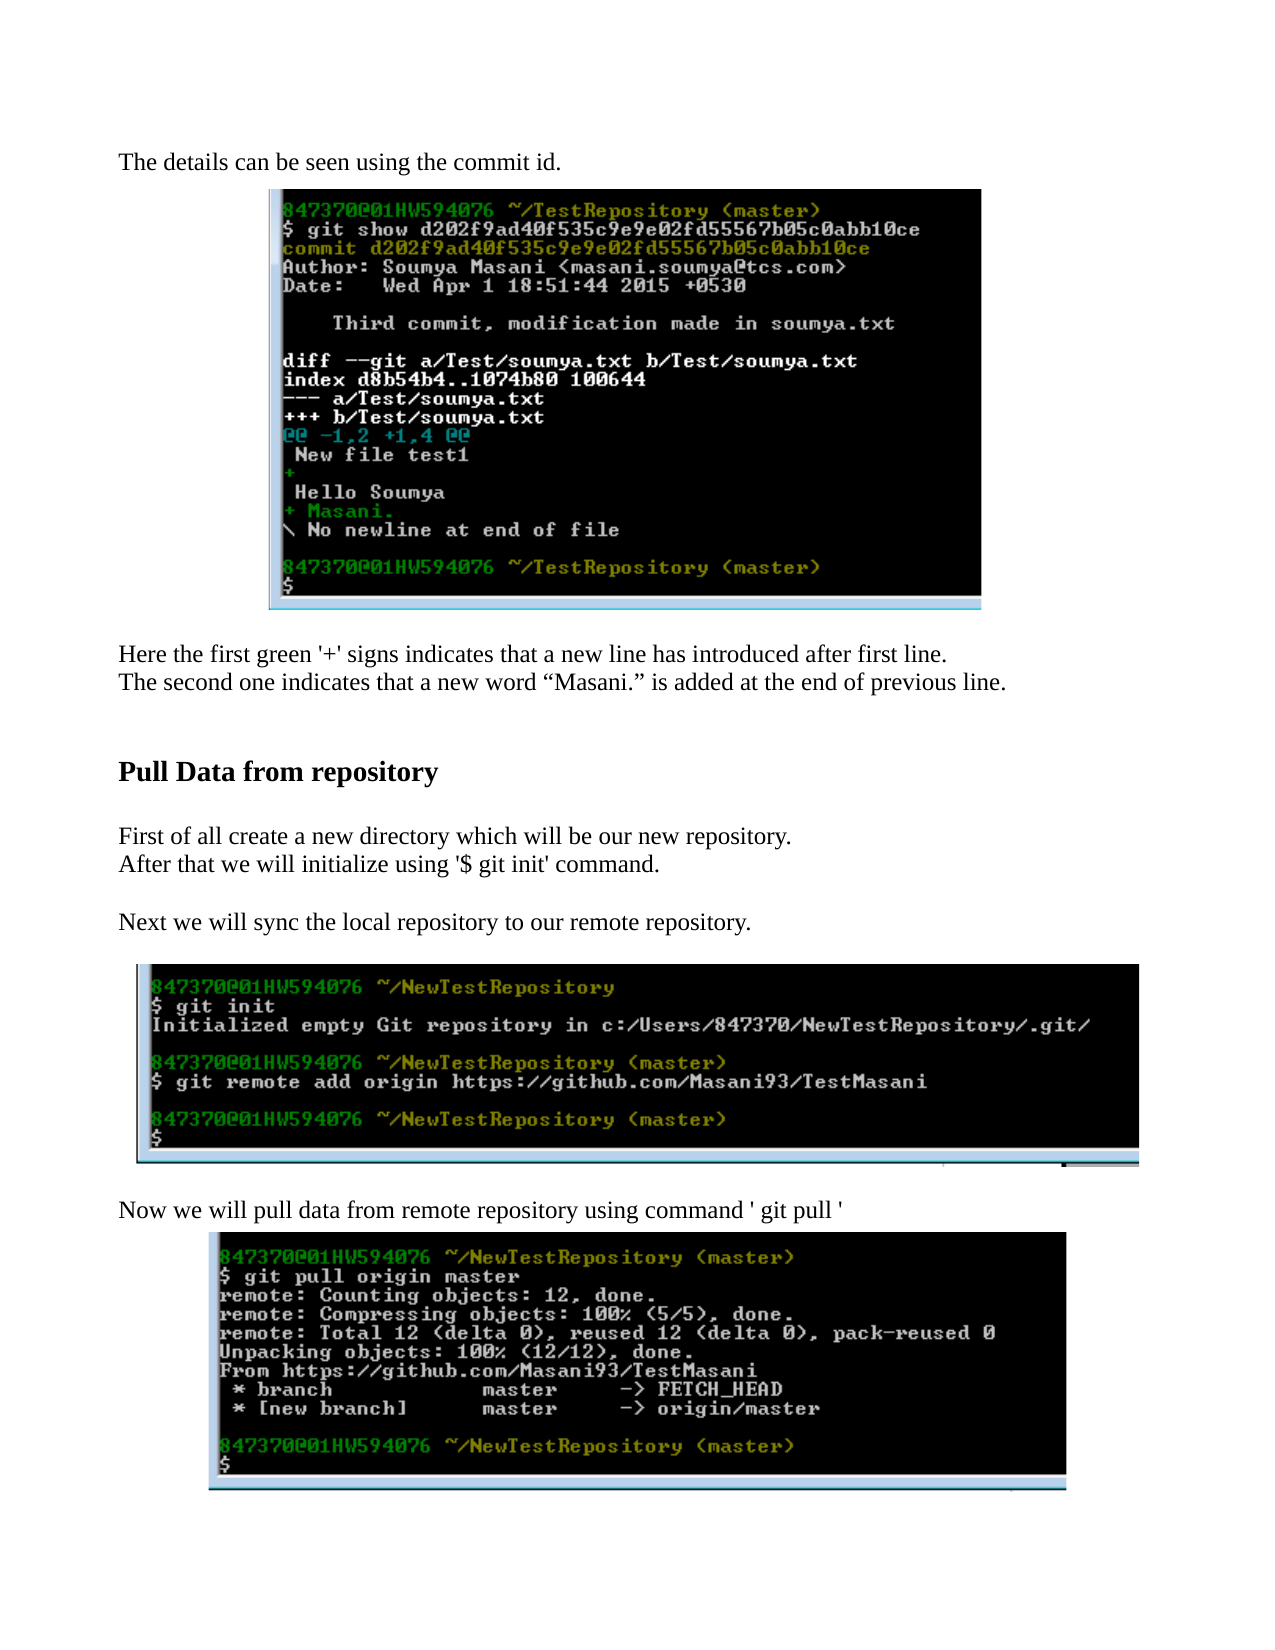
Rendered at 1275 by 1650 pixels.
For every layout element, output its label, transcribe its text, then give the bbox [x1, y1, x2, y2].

text After that we will initialize using '$ git init' command. [118, 849, 1157, 878]
text Now we will pull data from remote repository using command ' git pull ' [118, 1195, 1157, 1224]
picture [208, 1232, 1067, 1492]
text The second one indicates that a new word “Masani.” is added at the end of previous line. [118, 667, 1157, 696]
text Here the first green '+' signs indicates that a new line has introduced after first line. [118, 639, 1157, 667]
picture [268, 189, 982, 610]
text The details can be seen using the commit id. [118, 147, 1157, 176]
text Next we will sync the local repository to our remote repository. [118, 907, 1157, 936]
picture [136, 964, 1140, 1167]
text First of all create a new directory which will be our new repository. [118, 821, 1157, 849]
text Pull Data from repository [118, 754, 1157, 787]
